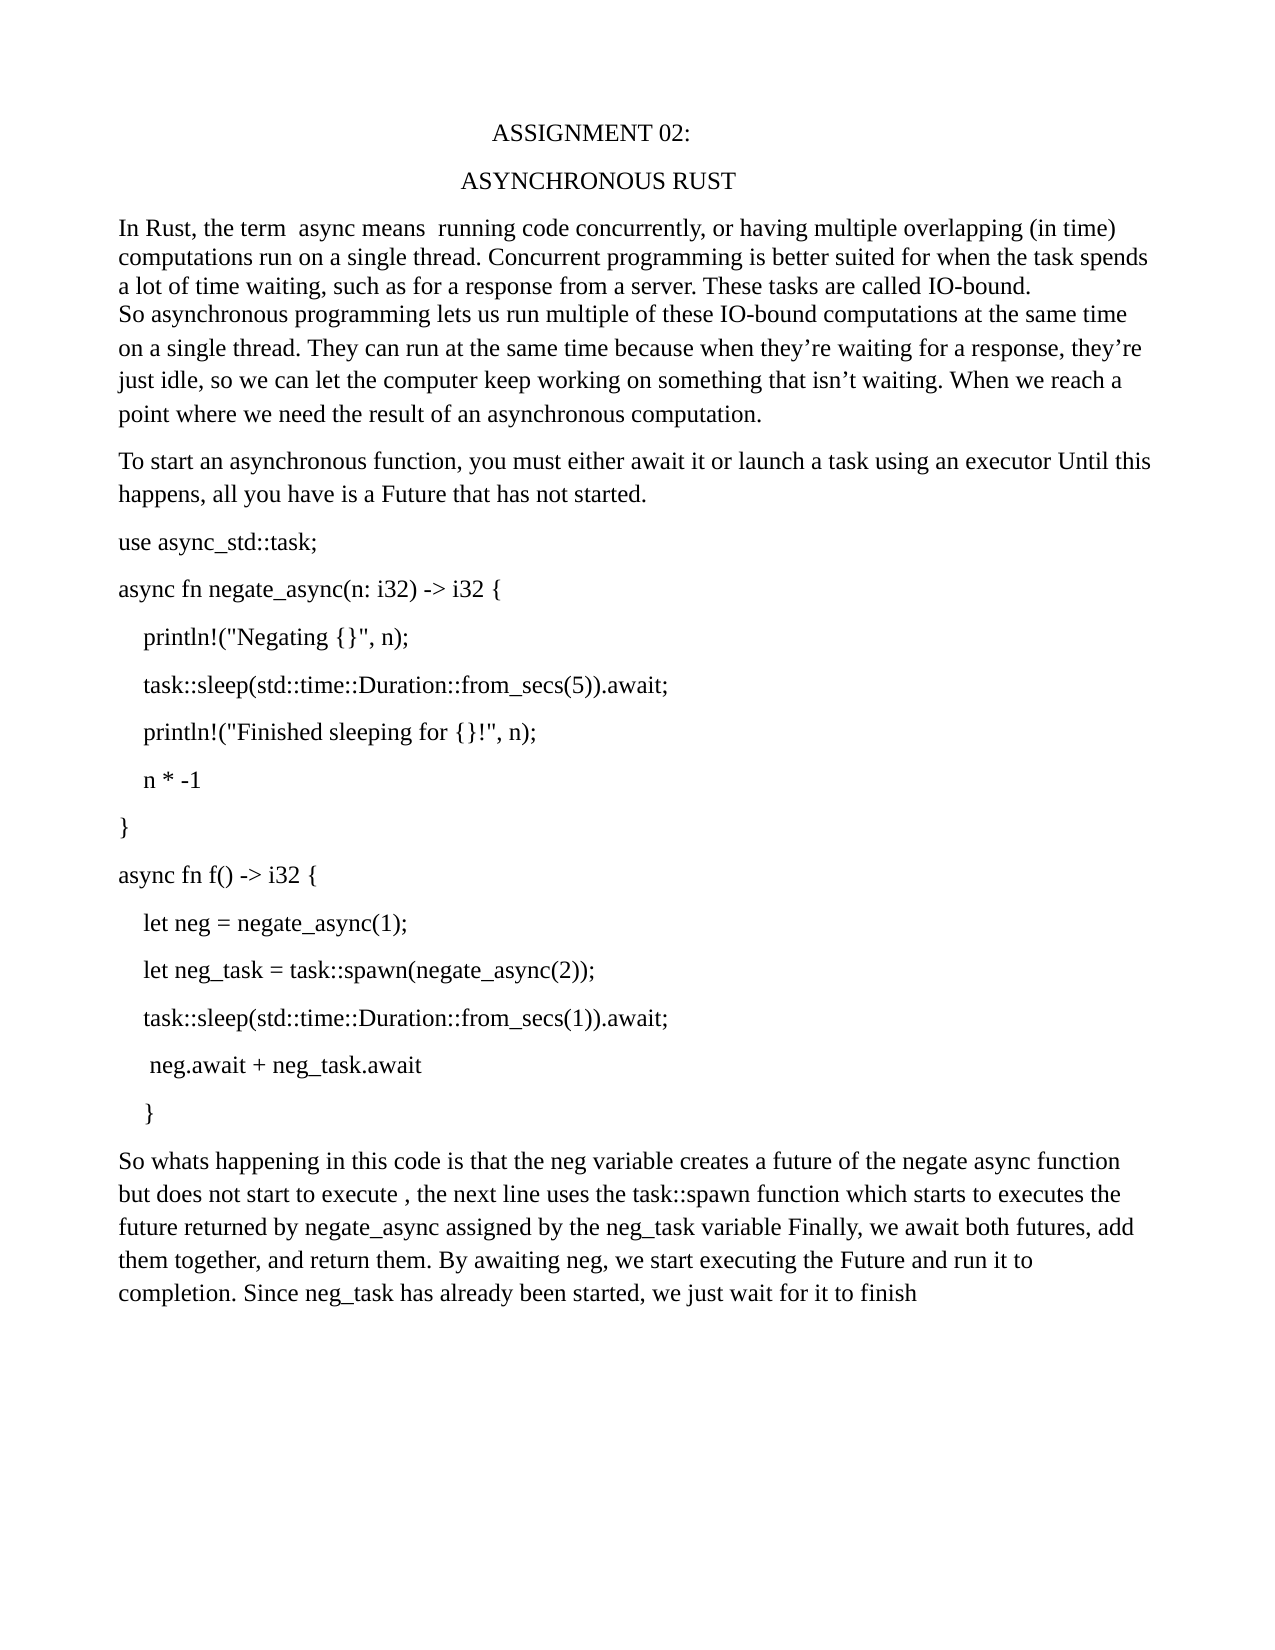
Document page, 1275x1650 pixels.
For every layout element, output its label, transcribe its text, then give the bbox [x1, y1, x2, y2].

text task::sleep(std::time::Duration::from_secs(1)).await; [118, 1003, 1157, 1032]
text use async_std::task; [118, 527, 1157, 556]
text } [118, 1098, 1157, 1127]
text In Rust, the term async means running code concurrently, or having multiple overlapping (in time) computations run on a single thread. Concurrent programming is better suited for when the task spends a lot of time waiting, such as for a response from a server. These tasks are called IO-bound. [118, 213, 1157, 299]
text async fn negate_async(n: i32) -> i32 { [118, 574, 1157, 603]
text ASYNCHRONOUS RUST [118, 166, 1157, 194]
text So whats happening in this code is that the neg variable creates a future of the negate async function but does not start to execute , the next line uses the task::spawn function which starts to executes the future returned by negate_async assigned by the neg_task variable Finally, we await both futures, add them together, and return them. By awaiting neg, we start executing the Future and run it to completion. Since neg_task has already been started, we just wait for it to finish [118, 1146, 1157, 1307]
text task::sleep(std::time::Duration::from_secs(5)).await; [118, 670, 1157, 698]
text neg.await + neg_task.await [118, 1051, 1157, 1079]
text } [118, 812, 1157, 841]
text println!("Finished sleeping for {}!", n); [118, 717, 1157, 746]
text n * -1 [118, 765, 1157, 794]
text let neg = negate_async(1); [118, 908, 1157, 936]
text async fn f() -> i32 { [118, 860, 1157, 889]
text println!("Negating {}", n); [118, 622, 1157, 651]
text let neg_task = task::spawn(negate_async(2)); [118, 955, 1157, 984]
text ASSIGNMENT 02: [118, 118, 1157, 147]
text To start an asynchronous function, you must either await it or launch a task using an executor Until this happens, all you have is a Future that has not started. [118, 446, 1157, 508]
text So asynchronous programming lets us run multiple of these IO-bound computations at the same time on a single thread. They can run at the same time because when they’re waiting for a response, they’re just idle, so we can let the computer keep working on something that isn’t waiting. When we reach a point where we need the result of an asynchronous computation. [118, 299, 1157, 427]
